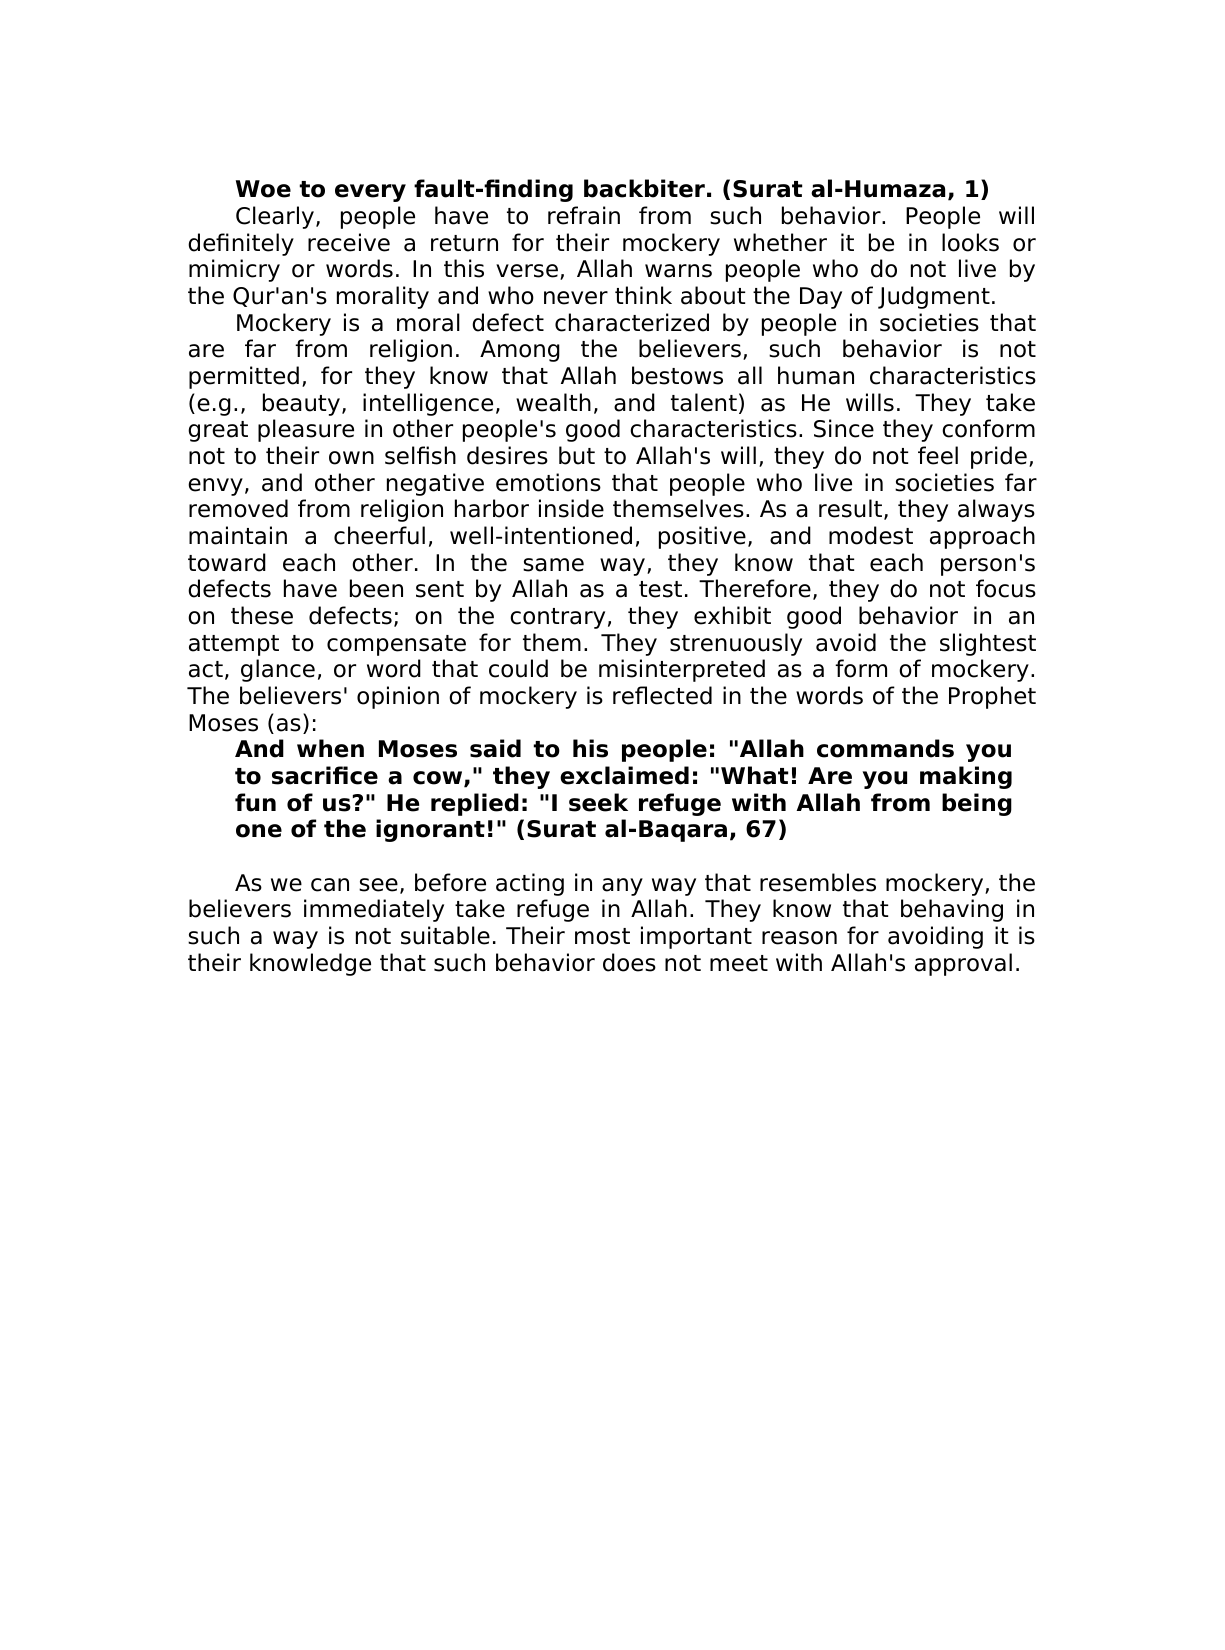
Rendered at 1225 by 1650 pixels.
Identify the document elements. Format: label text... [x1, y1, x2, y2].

text Mockery is a moral defect characterized by people in societies that are far from religion. Among the believers, such behavior is not permitted, for they know that Allah bestows all human characteristics (e.g., beauty, intelligence, wealth, and talent) as He wills. They take great pleasure in other people's good characteristics. Since they conform not to their own selfish desires but to Allah's will, they do not feel pride, envy, and other negative emotions that people who live in societies far removed from religion harbor inside themselves. As a result, they always maintain a cheerful, well-intentioned, positive, and modest approach toward each other. In the same way, they know that each person's defects have been sent by Allah as a test. Therefore, they do not focus on these defects; on the contrary, they exhibit good behavior in an attempt to compensate for them. They strenuously avoid the slightest act, glance, or word that could be misinterpreted as a form of mockery. The believers' opinion of mockery is reflected in the words of the Prophet Moses (as): [187, 310, 1037, 737]
text Clearly, people have to refrain from such behavior. People will definitely receive a return for their mockery whether it be in looks or mimicry or words. In this verse, Allah warns people who do not live by the Qur'an's morality and who never think about the Day of Judgment. [187, 203, 1037, 310]
text Woe to every fault-finding backbiter. (Surat al-Humaza, 1) [235, 177, 1014, 203]
text And when Moses said to his people: "Allah commands you to sacrifice a cow," they exclaimed: "What! Are you making fun of us?" He replied: "I seek refuge with Allah from being one of the ignorant!" (Surat al-Baqara, 67) [235, 737, 1014, 843]
text As we can see, before acting in any way that resembles mockery, the believers immediately take refuge in Allah. They know that behaving in such a way is not suitable. Their most important reason for avoiding it is their knowledge that such behavior does not meet with Allah's approval. [187, 870, 1037, 977]
